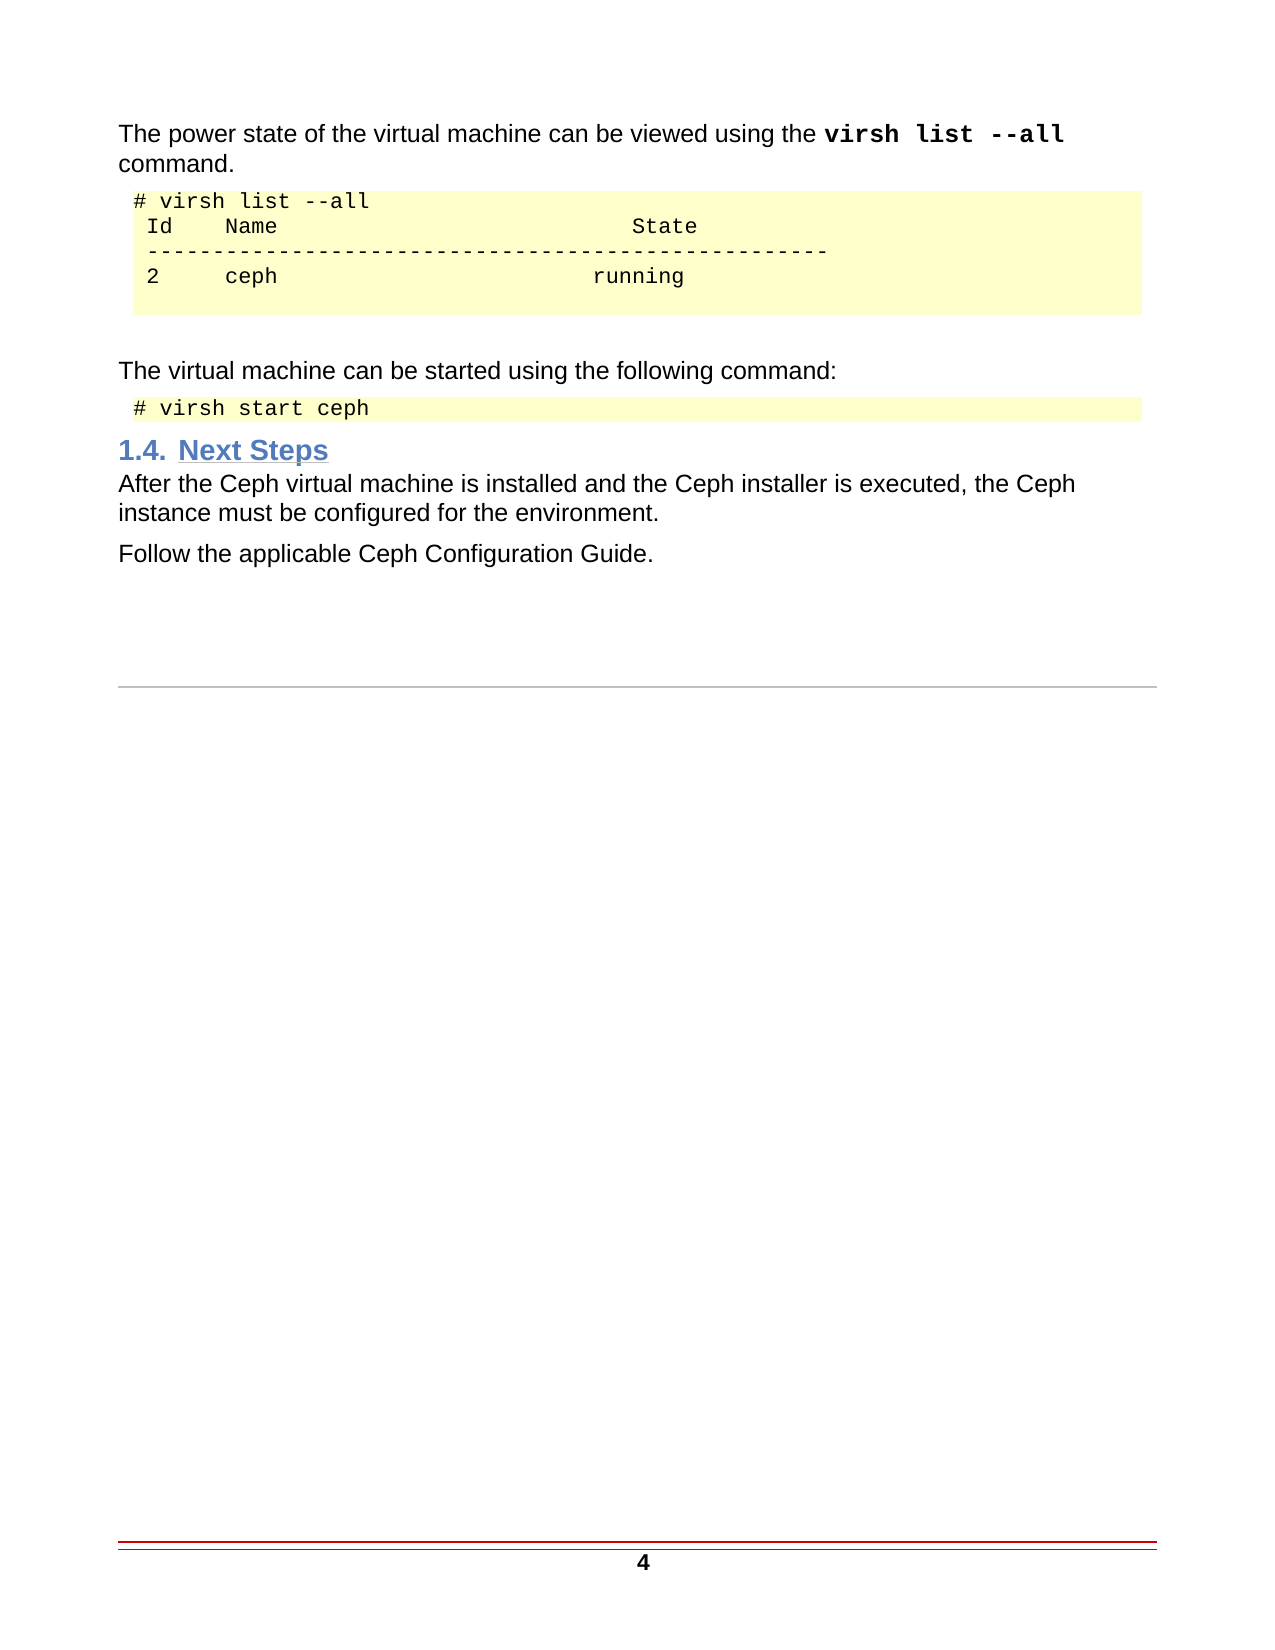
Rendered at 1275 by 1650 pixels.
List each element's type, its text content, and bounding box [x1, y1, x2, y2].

text After the Ceph virtual machine is installed and the Ceph installer is executed, the Ceph instance must be configured for the environment. [118, 469, 1157, 527]
text The power state of the virtual machine can be viewed using the virsh list --all command. [118, 118, 1157, 178]
text Follow the applicable Ceph Configuration Guide. [118, 539, 1157, 568]
subtitle Next Steps [118, 433, 1157, 466]
text # virsh list --all Id Name State ---------------------------------------------------- 2 ceph running [133, 191, 1142, 315]
text The virtual machine can be started using the following command: [118, 356, 1157, 385]
text # virsh start ceph [133, 397, 1142, 422]
